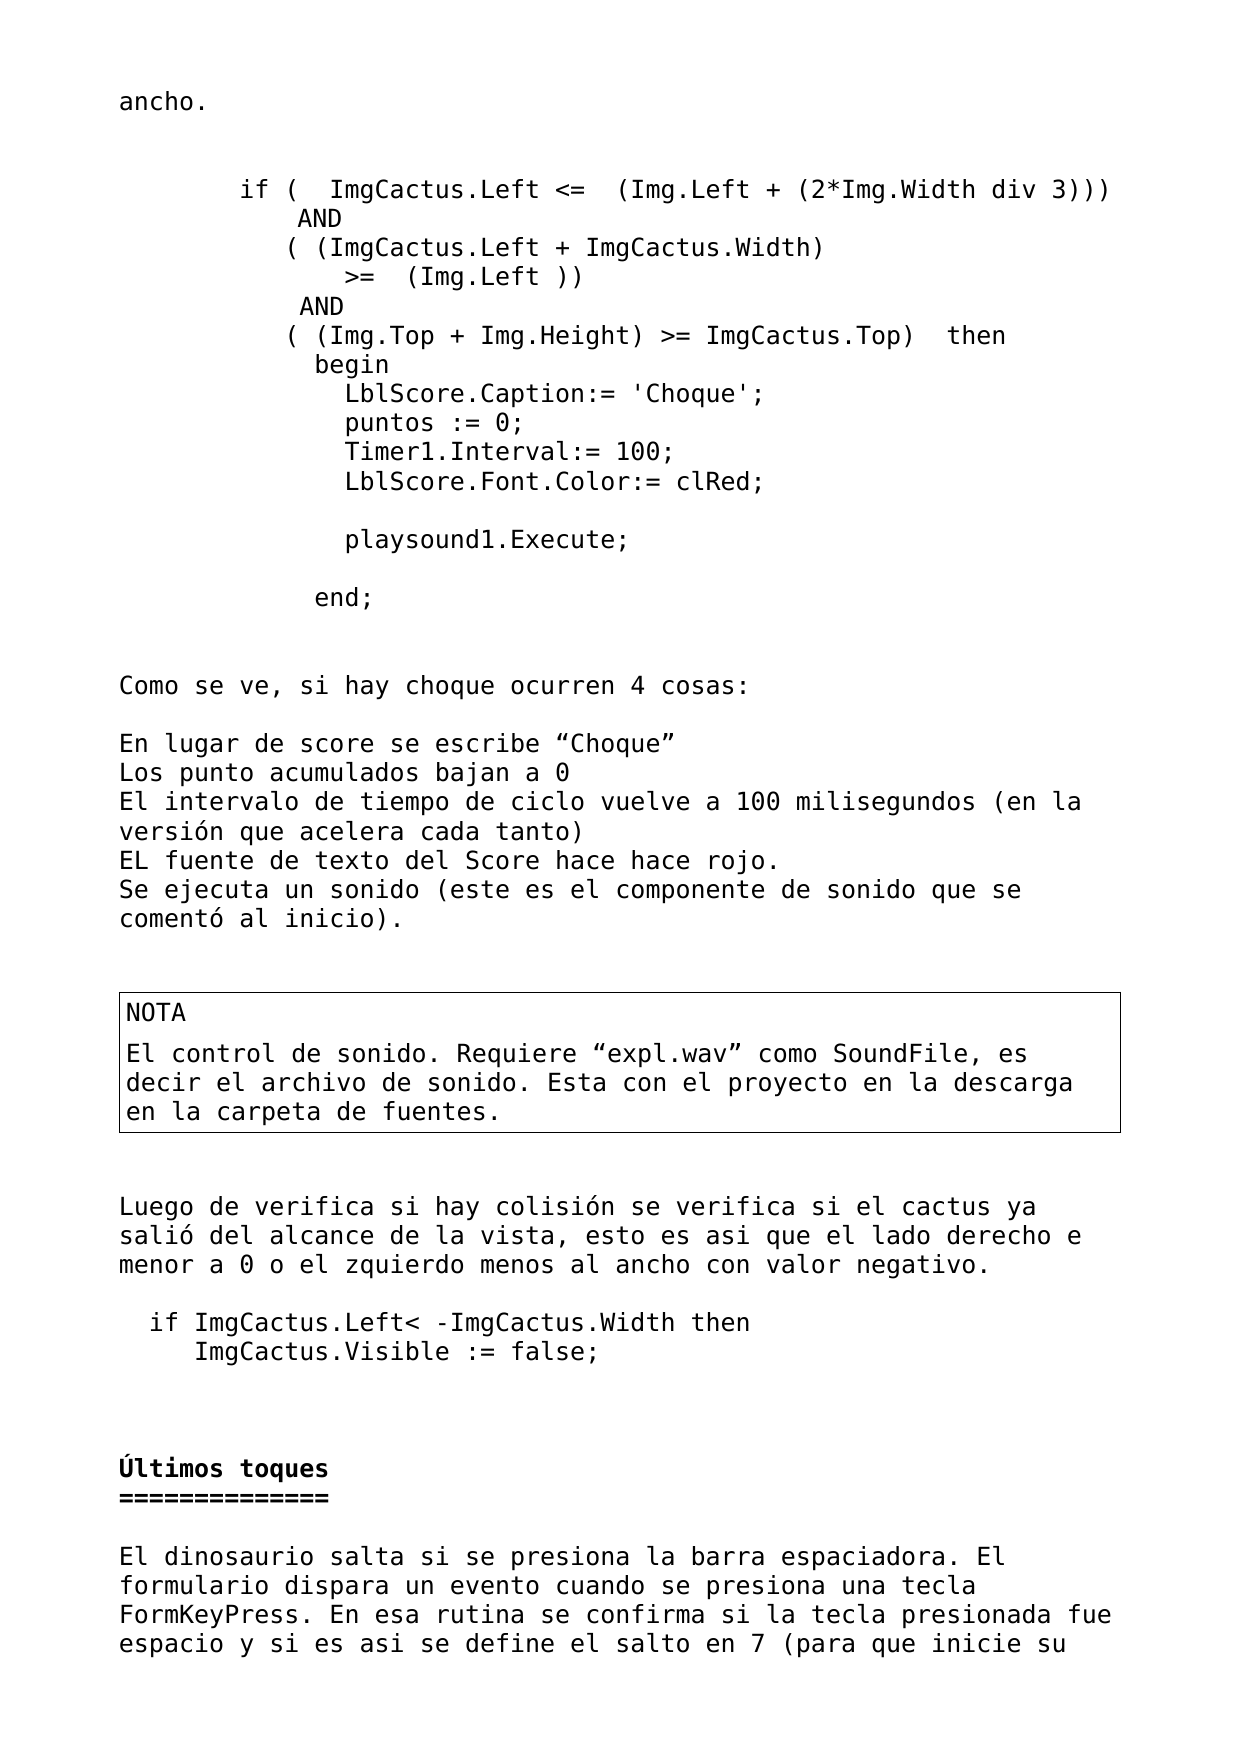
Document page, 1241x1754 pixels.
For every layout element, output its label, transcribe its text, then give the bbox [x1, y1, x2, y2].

text LblScore.Caption:= 'Choque'; [119, 379, 1121, 408]
text Últimos toques [119, 1454, 1121, 1483]
text ============== [119, 1483, 1121, 1512]
text playsound1.Execute; [119, 525, 1121, 554]
text El dinosaurio salta si se presiona la barra espaciadora. El formulario dispara un evento cuando se presiona una tecla FormKeyPress. En esa rutina se confirma si la tecla presionada fue espacio y si es asi se define el salto en 7 (para que inicie su [119, 1542, 1121, 1658]
text begin [119, 350, 1121, 379]
table_cell El control de sonido. Requiere “expl.wav” como SoundFile, es decir el archivo de sonido. Esta con el proyecto en la descarga en la carpeta de fuentes. [120, 1033, 1120, 1132]
text ancho. [119, 87, 1121, 117]
text ( (Img.Top + Img.Height) >= ImgCactus.Top) then [119, 321, 1121, 350]
text Luego de verifica si hay colisión se verifica si el cactus ya salió del alcance de la vista, esto es asi que el lado derecho e menor a 0 o el zquierdo menos al ancho con valor negativo. [119, 1192, 1121, 1279]
text En lugar de score se escribe “Choque” [119, 729, 1121, 758]
text Timer1.Interval:= 100; [119, 437, 1121, 467]
text EL fuente de texto del Score hace hace rojo. [119, 846, 1121, 875]
text if ( ImgCactus.Left <= (Img.Left + (2*Img.Width div 3))) AND [119, 175, 1121, 233]
text El intervalo de tiempo de ciclo vuelve a 100 milisegundos (en la versión que acelera cada tanto) [119, 787, 1121, 846]
text >= (Img.Left )) [119, 262, 1121, 292]
text Los punto acumulados bajan a 0 [119, 758, 1121, 787]
text ( (ImgCactus.Left + ImgCactus.Width) [119, 233, 1121, 262]
text ImgCactus.Visible := false; [119, 1337, 1121, 1367]
text puntos := 0; [119, 408, 1121, 437]
text LblScore.Font.Color:= clRed; [119, 467, 1121, 496]
table_header NOTA [120, 993, 1120, 1033]
text Se ejecuta un sonido (este es el componente de sonido que se comentó al inicio). [119, 875, 1121, 933]
text Como se ve, si hay choque ocurren 4 cosas: [119, 671, 1121, 700]
text end; [119, 583, 1121, 612]
text AND [119, 292, 1121, 321]
text if ImgCactus.Left< -ImgCactus.Width then [119, 1308, 1121, 1337]
